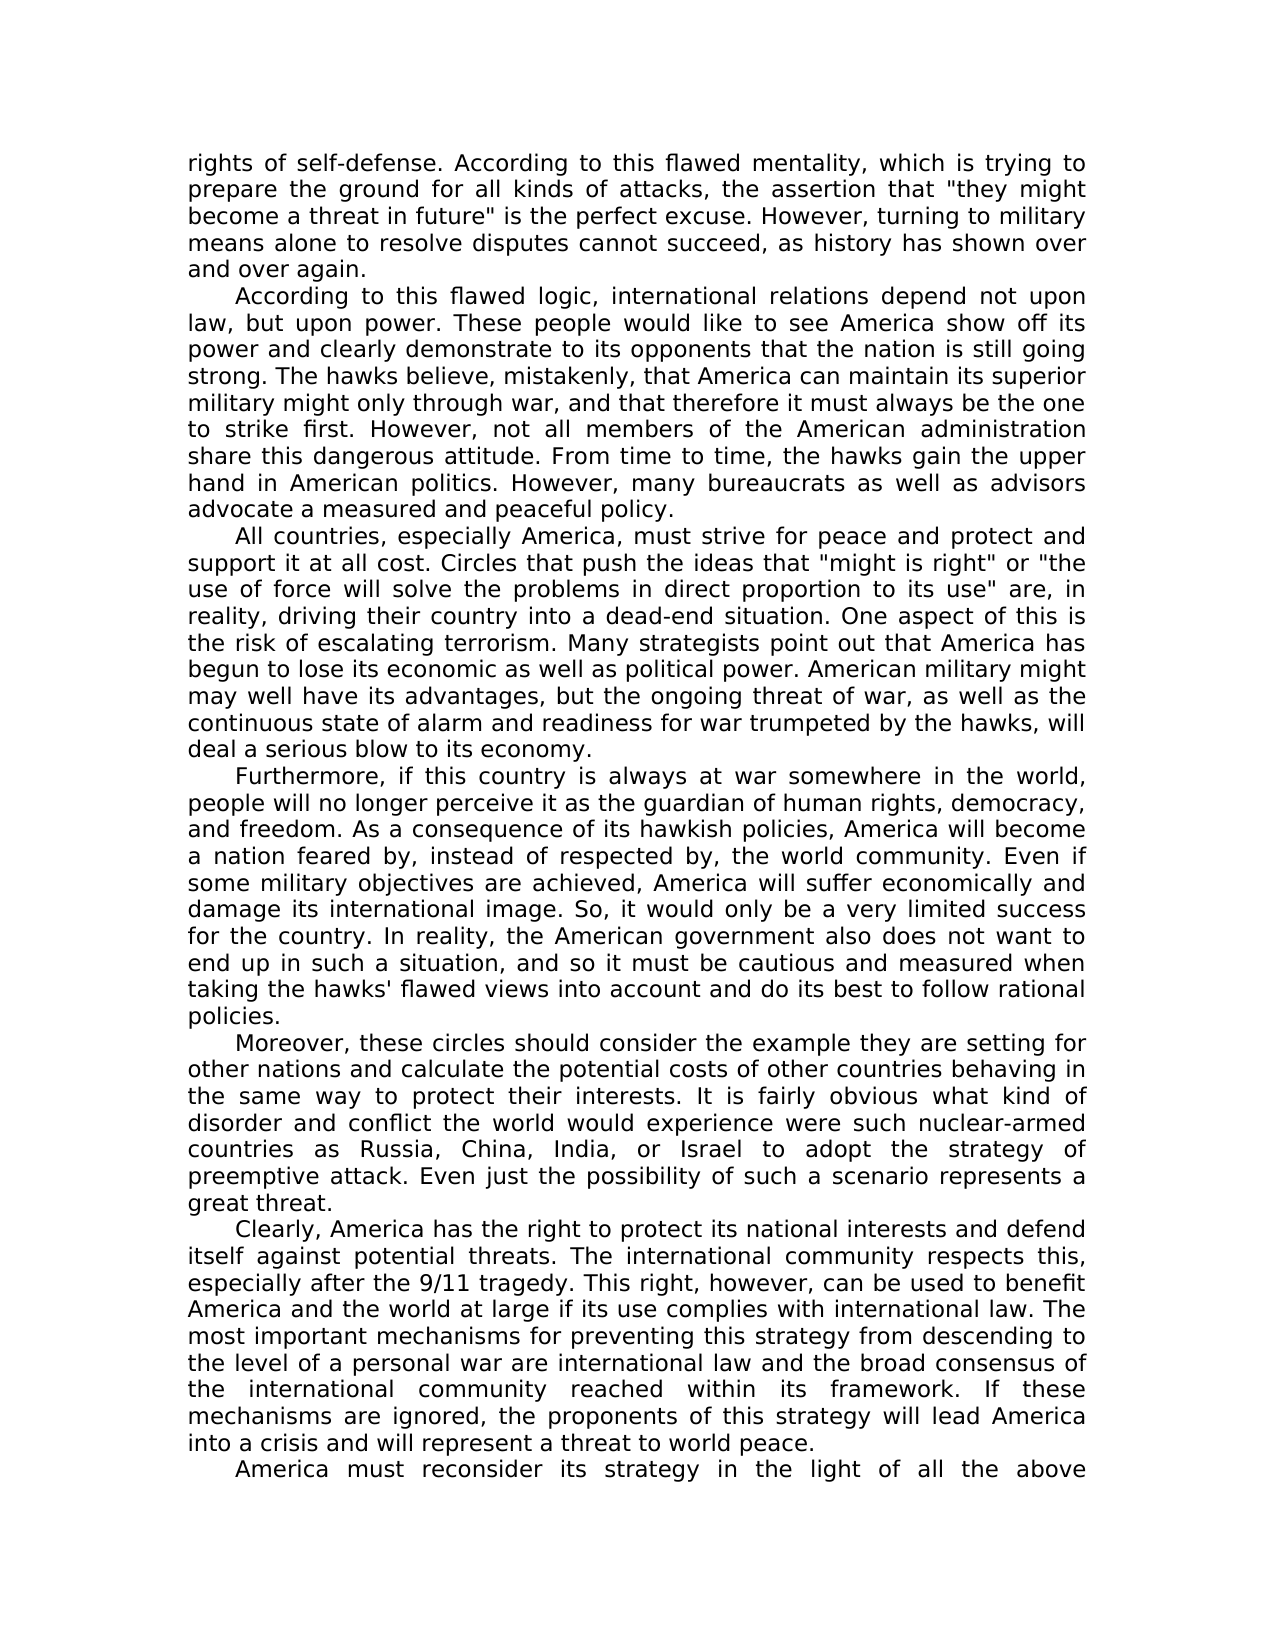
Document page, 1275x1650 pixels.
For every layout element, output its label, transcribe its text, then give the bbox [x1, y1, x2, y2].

text Moreover, these circles should consider the example they are setting for other nations and calculate the potential costs of other countries behaving in the same way to protect their interests. It is fairly obvious what kind of disorder and conflict the world would experience were such nuclear-armed countries as Russia, China, India, or Israel to adopt the strategy of preemptive attack. Even just the possibility of such a scenario represents a great threat. [187, 1030, 1087, 1217]
text America must reconsider its strategy in the light of all the above [187, 1457, 1087, 1483]
text Furthermore, if this country is always at war somewhere in the world, people will no longer perceive it as the guardian of human rights, democracy, and freedom. As a consequence of its hawkish policies, America will become a nation feared by, instead of respected by, the world community. Even if some military objectives are achieved, America will suffer economically and damage its international image. So, it would only be a very limited success for the country. In reality, the American government also does not want to end up in such a situation, and so it must be cautious and measured when taking the hawks' flawed views into account and do its best to follow rational policies. [187, 763, 1087, 1030]
text Clearly, America has the right to protect its national interests and defend itself against potential threats. The international community respects this, especially after the 9/11 tragedy. This right, however, can be used to benefit America and the world at large if its use complies with international law. The most important mechanisms for preventing this strategy from descending to the level of a personal war are international law and the broad consensus of the international community reached within its framework. If these mechanisms are ignored, the proponents of this strategy will lead America into a crisis and will represent a threat to world peace. [187, 1217, 1087, 1457]
text All countries, especially America, must strive for peace and protect and support it at all cost. Circles that push the ideas that "might is right" or "the use of force will solve the problems in direct proportion to its use" are, in reality, driving their country into a dead-end situation. One aspect of this is the risk of escalating terrorism. Many strategists point out that America has begun to lose its economic as well as political power. American military might may well have its advantages, but the ongoing threat of war, as well as the continuous state of alarm and readiness for war trumpeted by the hawks, will deal a serious blow to its economy. [187, 523, 1087, 763]
text According to this flawed logic, international relations depend not upon law, but upon power. These people would like to see America show off its power and clearly demonstrate to its opponents that the nation is still going strong. The hawks believe, mistakenly, that America can maintain its superior military might only through war, and that therefore it must always be the one to strike first. However, not all members of the American administration share this dangerous attitude. From time to time, the hawks gain the upper hand in American politics. However, many bureaucrats as well as advisors advocate a measured and peaceful policy. [187, 283, 1087, 523]
text rights of self-defense. According to this flawed mentality, which is trying to prepare the ground for all kinds of attacks, the assertion that "they might become a threat in future" is the perfect excuse. However, turning to military means alone to resolve disputes cannot succeed, as history has shown over and over again. [187, 150, 1087, 283]
